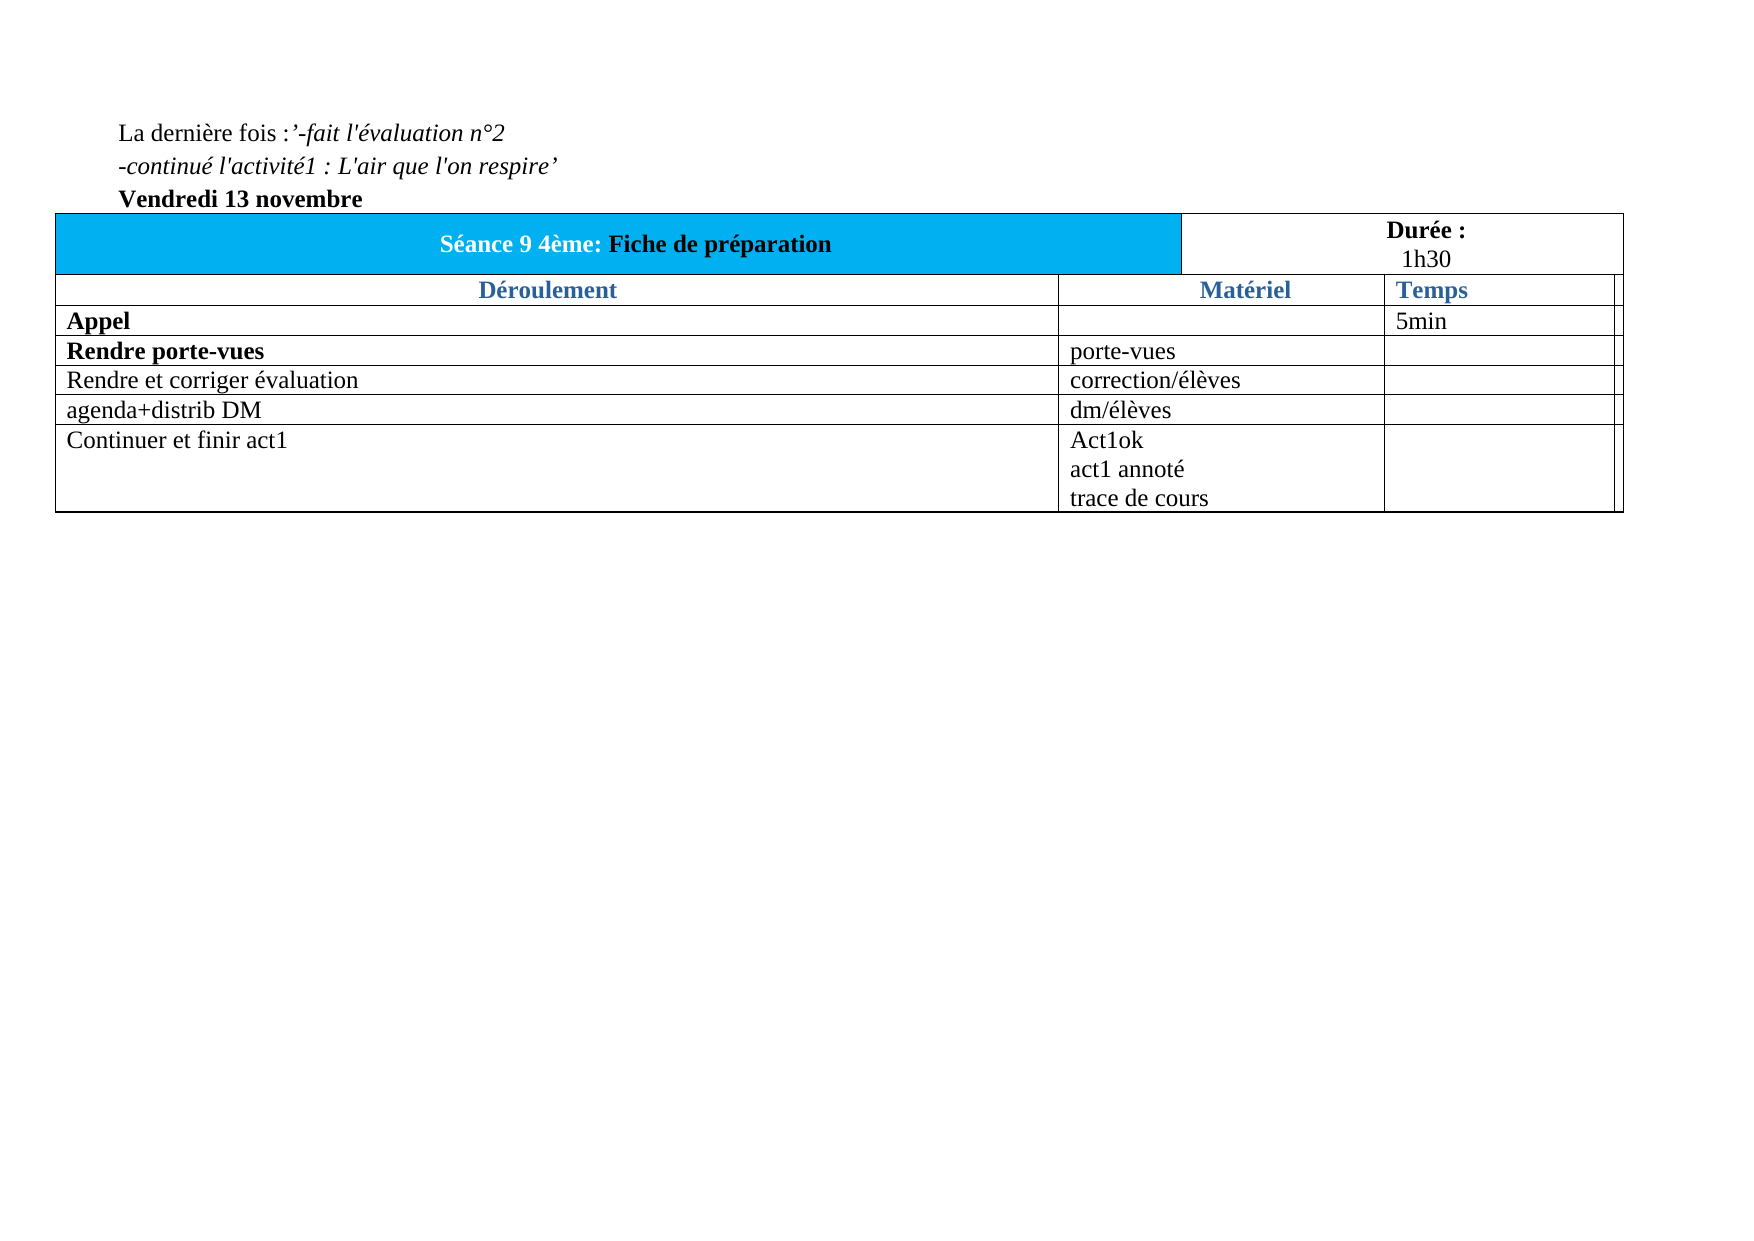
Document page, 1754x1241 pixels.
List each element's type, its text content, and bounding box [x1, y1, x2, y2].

text La dernière fois :’-fait l'évaluation n°2 -continué l'activité1 : L'air que l'on respire’ [118, 118, 1636, 180]
table_cell [1385, 366, 1614, 394]
table_cell [1385, 336, 1614, 364]
table_cell dm/élèves [1059, 395, 1384, 424]
table_cell correction/élèves [1059, 366, 1384, 394]
table_cell Matériel [1059, 275, 1384, 305]
table_cell [1615, 306, 1623, 335]
table_header Durée : 1h30 [1182, 214, 1623, 274]
text Vendredi 13 novembre [118, 184, 1684, 213]
table_cell [1615, 425, 1623, 511]
table_cell [1385, 395, 1614, 424]
table_cell Déroulement [56, 275, 1058, 305]
table_cell Appel [56, 306, 1058, 335]
table_cell [1615, 395, 1623, 424]
table_cell [1615, 275, 1623, 305]
table_cell Rendre et corriger évaluation [56, 366, 1058, 394]
table_cell Temps [1385, 275, 1614, 305]
table_header Séance 9 4ème: Fiche de préparation [56, 214, 1181, 274]
table_cell Continuer et finir act1 [56, 425, 1058, 511]
table_cell [1385, 425, 1614, 511]
table_cell [1615, 336, 1623, 364]
table_cell 5min [1385, 306, 1614, 335]
table_cell [1059, 306, 1384, 335]
table_cell porte-vues [1059, 336, 1384, 364]
table_cell Rendre porte-vues [56, 336, 1058, 364]
table_cell agenda+distrib DM [56, 395, 1058, 424]
table_cell [1615, 366, 1623, 394]
table_cell Act1ok act1 annoté trace de cours [1059, 425, 1384, 511]
